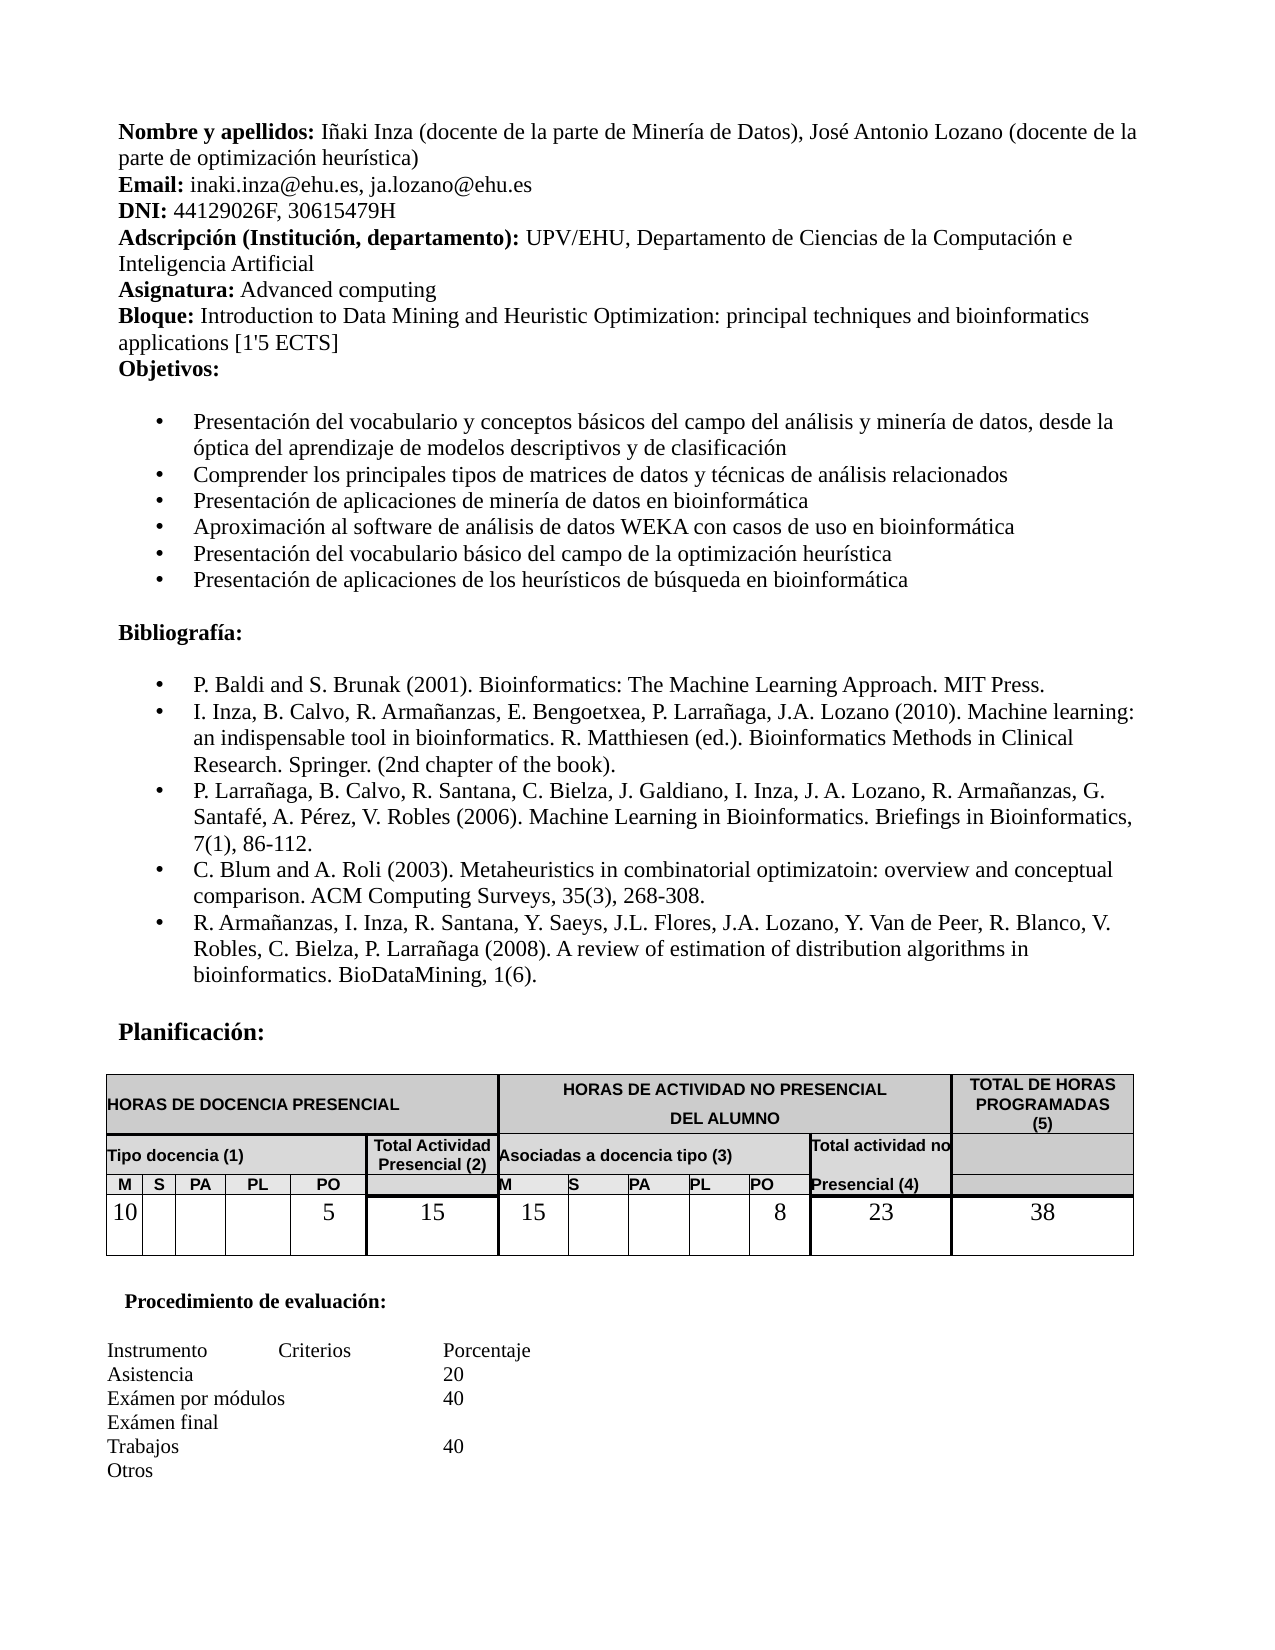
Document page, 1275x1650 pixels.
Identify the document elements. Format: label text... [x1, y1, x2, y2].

table_cell M [500, 1175, 568, 1194]
text Email: inaki.inza@ehu.es, ja.lozano@ehu.es [118, 171, 1157, 197]
list P. Larrañaga, B. Calvo, R. Santana, C. Bielza, J. Galdiano, I. Inza, J. A. Lozano, R. Armañanzas, G. Santafé, A. Pérez, V. Robles (2006). Machine Learning in Bioinformatics. Briefings in Bioinformatics, 7(1), 86-112. [156, 777, 1157, 856]
table_cell 10 [107, 1195, 142, 1255]
table_cell PA [176, 1175, 225, 1194]
list Presentación del vocabulario básico del campo de la optimización heurística [156, 540, 1157, 566]
table_cell [443, 1410, 788, 1434]
table_header [963, 1338, 1134, 1362]
list Presentación del vocabulario y conceptos básicos del campo del análisis y minería de datos, desde la óptica del aprendizaje de modelos descriptivos y de clasificación [156, 408, 1157, 461]
list P. Baldi and S. Brunak (2001). Bioinformatics: The Machine Learning Approach. MIT Press. [156, 672, 1157, 698]
table_cell Total actividad no [812, 1134, 950, 1174]
table_cell Tipo docencia (1) [107, 1136, 365, 1174]
list Comprender los principales tipos de matrices de datos y técnicas de análisis relacionados [156, 461, 1157, 487]
table_cell 38 [953, 1198, 1133, 1255]
table_cell S [569, 1175, 628, 1194]
table_cell PL [226, 1175, 290, 1194]
list Presentación de aplicaciones de los heurísticos de búsqueda en bioinformática [156, 566, 1157, 592]
table_cell 15 [500, 1195, 568, 1255]
table_cell PL [690, 1175, 749, 1194]
table_cell Asociadas a docencia tipo (3) [500, 1134, 809, 1174]
table_header Criterios [278, 1338, 443, 1362]
table_header Porcentaje [443, 1338, 621, 1362]
table_cell 8 [750, 1195, 809, 1255]
table_header [621, 1338, 792, 1362]
table_cell PA [629, 1175, 689, 1194]
text Procedimiento de evaluación: [118, 1285, 1157, 1313]
list R. Armañanzas, I. Inza, R. Santana, Y. Saeys, J.L. Flores, J.A. Lozano, Y. Van de Peer, R. Blanco, V. Robles, C. Bielza, P. Larrañaga (2008). A review of estimation of distribution algorithms in bioinformatics. BioDataMining, 1(6). [156, 909, 1157, 988]
table_cell Exámen final [107, 1410, 443, 1434]
table_cell Trabajos [107, 1434, 443, 1458]
table_cell Otros [107, 1458, 443, 1482]
table_cell [176, 1195, 225, 1255]
list Presentación de aplicaciones de minería de datos en bioinformática [156, 487, 1157, 513]
table_cell [226, 1195, 290, 1255]
table_header Instrumento [107, 1338, 278, 1362]
text Bloque: Introduction to Data Mining and Heuristic Optimization: principal techniques and bioinformatics applications [1'5 ECTS] [118, 303, 1157, 355]
table_cell PO [750, 1175, 809, 1194]
table_cell [788, 1458, 1134, 1482]
list I. Inza, B. Calvo, R. Armañanzas, E. Bengoetxea, P. Larrañaga, J.A. Lozano (2010). Machine learning: an indispensable tool in bioinformatics. R. Matthiesen (ed.). Bioinformatics Methods in Clinical Research. Springer. (2nd chapter of the book). [156, 698, 1157, 777]
table_cell PO [291, 1175, 365, 1194]
text Bibliografía: [118, 619, 1157, 645]
table_cell [368, 1175, 497, 1194]
table_cell [788, 1362, 1134, 1386]
table_cell [143, 1195, 175, 1255]
table_cell [788, 1386, 1134, 1410]
table_cell 20 [443, 1362, 788, 1386]
table_cell [788, 1434, 1134, 1458]
table_header HORAS DE DOCENCIA PRESENCIAL [107, 1075, 497, 1133]
table_cell [443, 1458, 788, 1482]
table_cell S [143, 1175, 175, 1194]
table_cell Presencial (4) [812, 1174, 950, 1194]
table_cell Exámen por módulos [107, 1386, 443, 1410]
table_cell Asistencia [107, 1362, 443, 1386]
table_cell [569, 1195, 628, 1255]
table_cell M [107, 1175, 142, 1194]
list C. Blum and A. Roli (2003). Metaheuristics in combinatorial optimizatoin: overview and conceptual comparison. ACM Computing Surveys, 35(3), 268-308. [156, 856, 1157, 909]
table_header TOTAL DE HORAS PROGRAMADAS (5) [953, 1075, 1133, 1133]
table_cell 15 [368, 1198, 497, 1255]
text Objetivos: [118, 355, 1157, 382]
table_cell 40 [443, 1434, 788, 1458]
text Planificación: [118, 1017, 1157, 1045]
text DNI: 44129026F, 30615479H [118, 197, 1157, 223]
text Nombre y apellidos: Iñaki Inza (docente de la parte de Minería de Datos), José Antonio Lozano (docente de la parte de optimización heurística) [118, 118, 1157, 171]
table_cell [690, 1195, 749, 1255]
table_cell [953, 1175, 1133, 1194]
list Aproximación al software de análisis de datos WEKA con casos de uso en bioinformática [156, 513, 1157, 540]
table_header HORAS DE ACTIVIDAD NO PRESENCIAL DEL ALUMNO [500, 1075, 950, 1133]
table_cell Total Actividad Presencial (2) [368, 1136, 497, 1174]
table_cell [788, 1410, 1134, 1434]
table_cell [629, 1195, 689, 1255]
table_cell 5 [291, 1195, 365, 1255]
table_header [792, 1338, 963, 1362]
text Asignatura: Advanced computing [118, 276, 1157, 303]
table_cell 40 [443, 1386, 788, 1410]
table_cell 23 [812, 1198, 950, 1255]
table_cell [953, 1134, 1133, 1174]
text Adscripción (Institución, departamento): UPV/EHU, Departamento de Ciencias de la Computación e Inteligencia Artificial [118, 223, 1157, 276]
